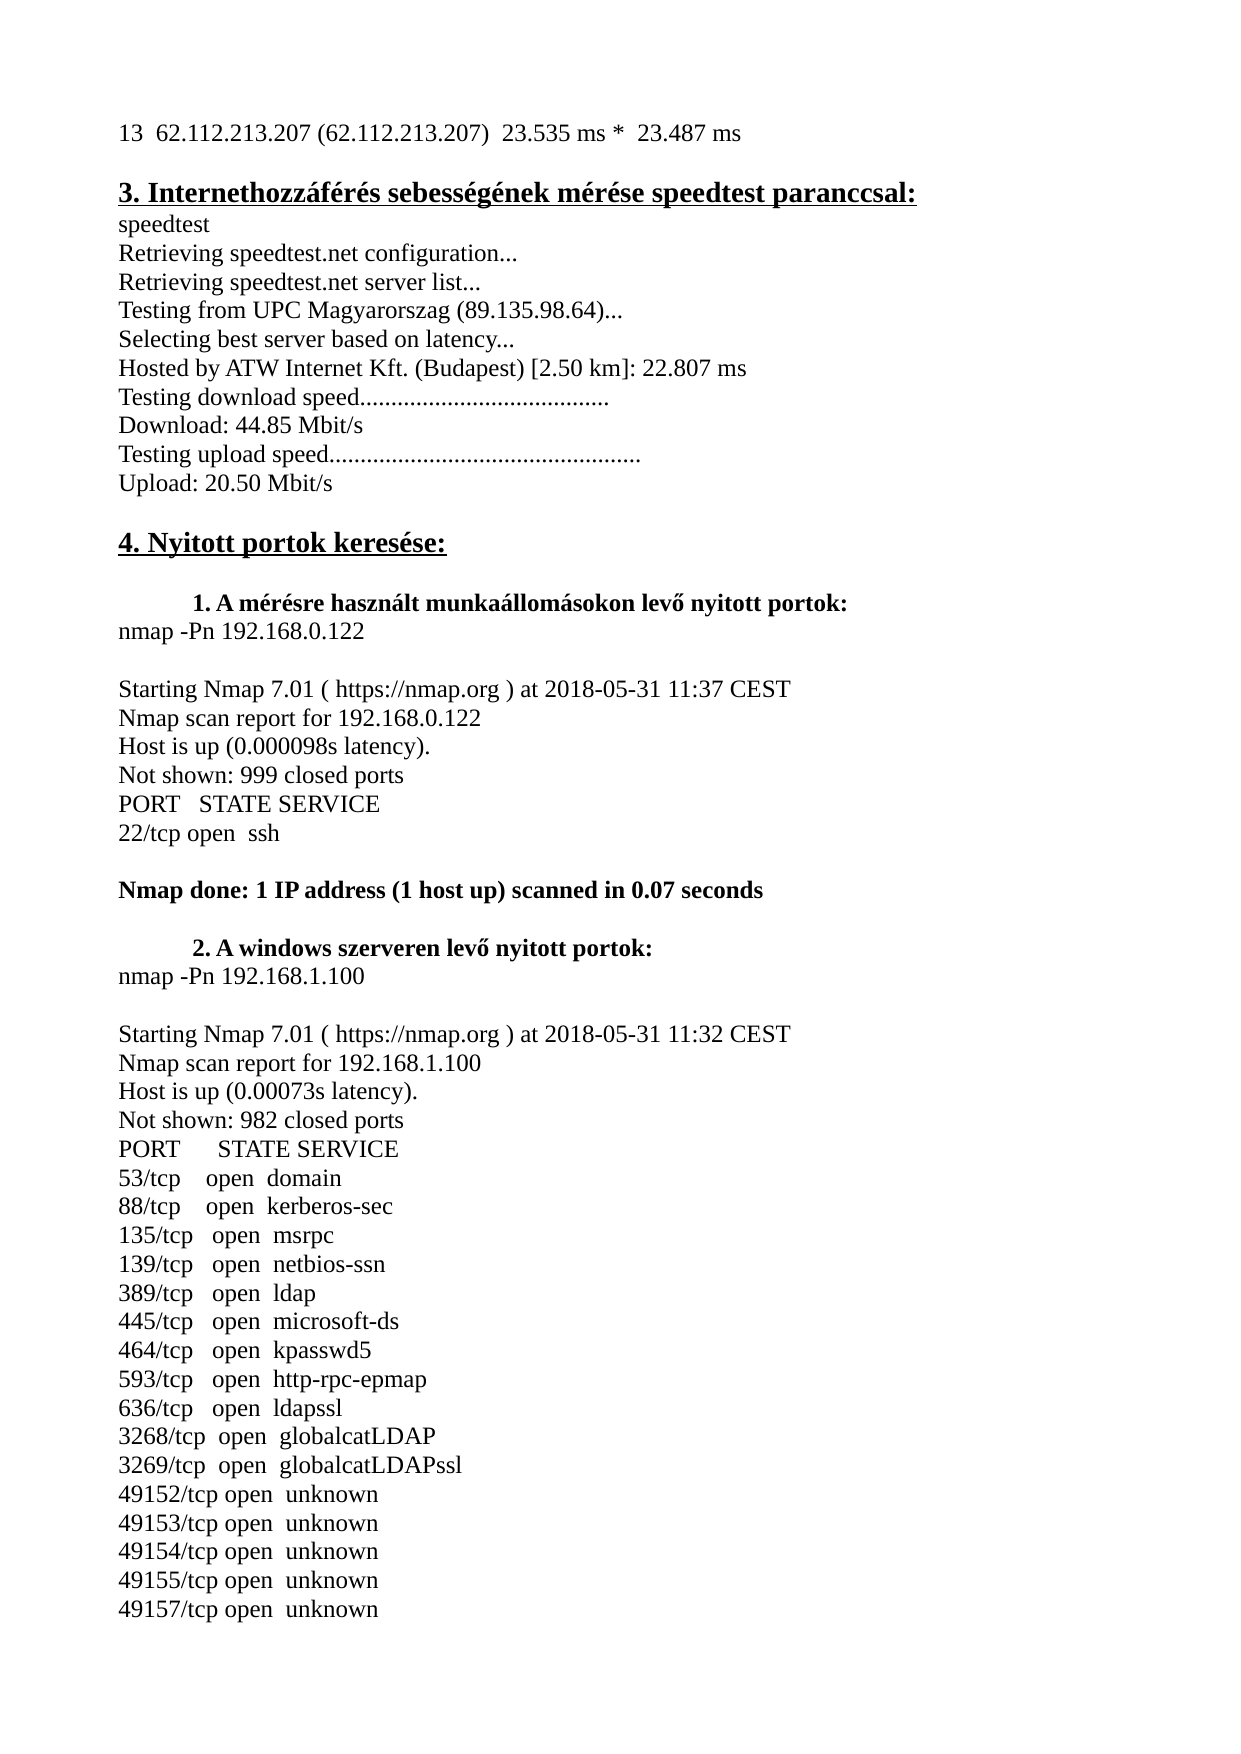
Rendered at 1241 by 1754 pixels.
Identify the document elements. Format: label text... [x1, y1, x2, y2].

text 53/tcp open domain [118, 1163, 1122, 1191]
text 49152/tcp open unknown [118, 1479, 1122, 1508]
text 636/tcp open ldapssl [118, 1393, 1122, 1421]
text Upload: 20.50 Mbit/s [118, 468, 1122, 497]
text 135/tcp open msrpc [118, 1220, 1122, 1249]
text Hosted by ATW Internet Kft. (Budapest) [2.50 km]: 22.807 ms [118, 353, 1122, 382]
text Retrieving speedtest.net configuration... [118, 238, 1122, 267]
text 3269/tcp open globalcatLDAPssl [118, 1450, 1122, 1479]
text 3268/tcp open globalcatLDAP [118, 1421, 1122, 1450]
text 13 62.112.213.207 (62.112.213.207) 23.535 ms * 23.487 ms [118, 118, 1122, 147]
text 1. A mérésre használt munkaállomásokon levő nyitott portok: nmap -Pn 192.168.0.122 [118, 588, 1122, 645]
text 2. A windows szerveren levő nyitott portok: nmap -Pn 192.168.1.100 [118, 933, 1122, 990]
text Nmap scan report for 192.168.0.122 [118, 703, 1122, 731]
text Host is up (0.000098s latency). [118, 731, 1122, 760]
text 445/tcp open microsoft-ds [118, 1306, 1122, 1335]
text Not shown: 999 closed ports [118, 760, 1122, 789]
text Starting Nmap 7.01 ( https://nmap.org ) at 2018-05-31 11:37 CEST [118, 674, 1122, 703]
text 4. Nyitott portok keresése: [118, 525, 1122, 588]
text Testing download speed........................................ [118, 382, 1122, 410]
text Starting Nmap 7.01 ( https://nmap.org ) at 2018-05-31 11:32 CEST [118, 1019, 1122, 1048]
text 49157/tcp open unknown [118, 1594, 1122, 1623]
text 22/tcp open ssh [118, 818, 1122, 846]
text 49155/tcp open unknown [118, 1565, 1122, 1594]
text Download: 44.85 Mbit/s [118, 410, 1122, 439]
text 49154/tcp open unknown [118, 1536, 1122, 1565]
text 49153/tcp open unknown [118, 1508, 1122, 1536]
text Testing from UPC Magyarorszag (89.135.98.64)... [118, 295, 1122, 324]
text Nmap done: 1 IP address (1 host up) scanned in 0.07 seconds [118, 875, 1122, 933]
text 139/tcp open netbios-ssn [118, 1249, 1122, 1278]
text PORT STATE SERVICE [118, 1134, 1122, 1163]
text Retrieving speedtest.net server list... [118, 267, 1122, 295]
text Selecting best server based on latency... [118, 324, 1122, 353]
text Testing upload speed.................................................. [118, 439, 1122, 468]
text 389/tcp open ldap [118, 1278, 1122, 1306]
text PORT STATE SERVICE [118, 789, 1122, 818]
text Nmap scan report for 192.168.1.100 [118, 1048, 1122, 1076]
text 593/tcp open http-rpc-epmap [118, 1364, 1122, 1393]
text 3. Internethozzáférés sebességének mérése speedtest paranccsal: speedtest [118, 176, 1122, 238]
text 88/tcp open kerberos-sec [118, 1191, 1122, 1220]
text Not shown: 982 closed ports [118, 1105, 1122, 1134]
text 464/tcp open kpasswd5 [118, 1335, 1122, 1364]
text Host is up (0.00073s latency). [118, 1076, 1122, 1105]
